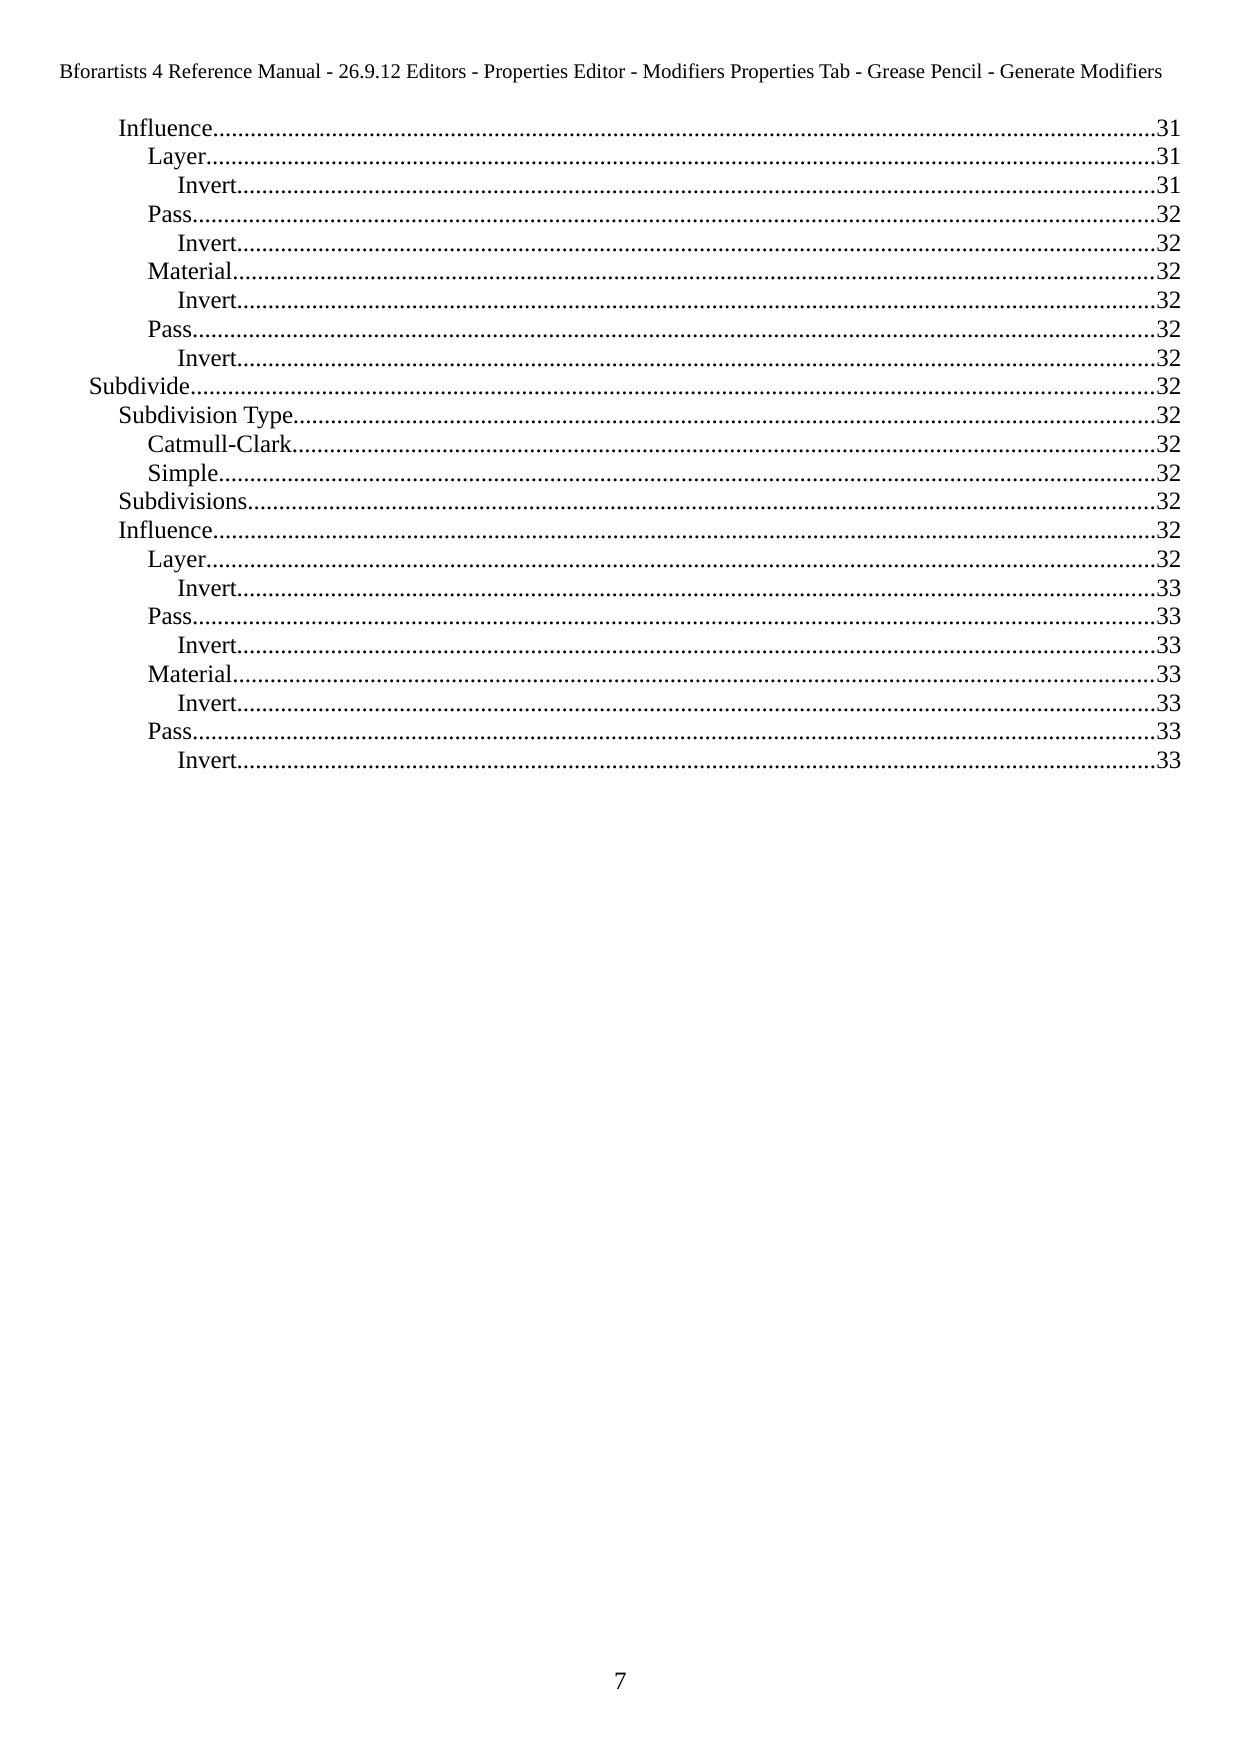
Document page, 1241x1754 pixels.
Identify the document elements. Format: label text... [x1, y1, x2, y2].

text Subdivision Type 32 [118, 400, 1181, 429]
text Pass 32 [147, 314, 1181, 343]
text Invert 33 [177, 630, 1181, 659]
text Catmull-Clark 32 [147, 429, 1181, 458]
text Invert 32 [177, 228, 1181, 256]
text Material 32 [147, 256, 1181, 285]
text Pass 33 [147, 601, 1181, 630]
text Invert 33 [177, 573, 1181, 601]
text Invert 33 [177, 688, 1181, 716]
text Subdivide 32 [88, 371, 1181, 400]
text Invert 31 [177, 170, 1181, 199]
text Pass 32 [147, 199, 1181, 228]
text Layer 32 [147, 544, 1181, 573]
text Invert 33 [177, 745, 1181, 774]
text Layer 31 [147, 141, 1181, 170]
text Subdivisions 32 [118, 486, 1181, 515]
text Influence 32 [118, 515, 1181, 544]
text Invert 32 [177, 285, 1181, 314]
text Influence 31 [118, 113, 1181, 141]
text Simple 32 [147, 458, 1181, 486]
text Material 33 [147, 659, 1181, 688]
text Invert 32 [177, 343, 1181, 371]
text Pass 33 [147, 716, 1181, 745]
